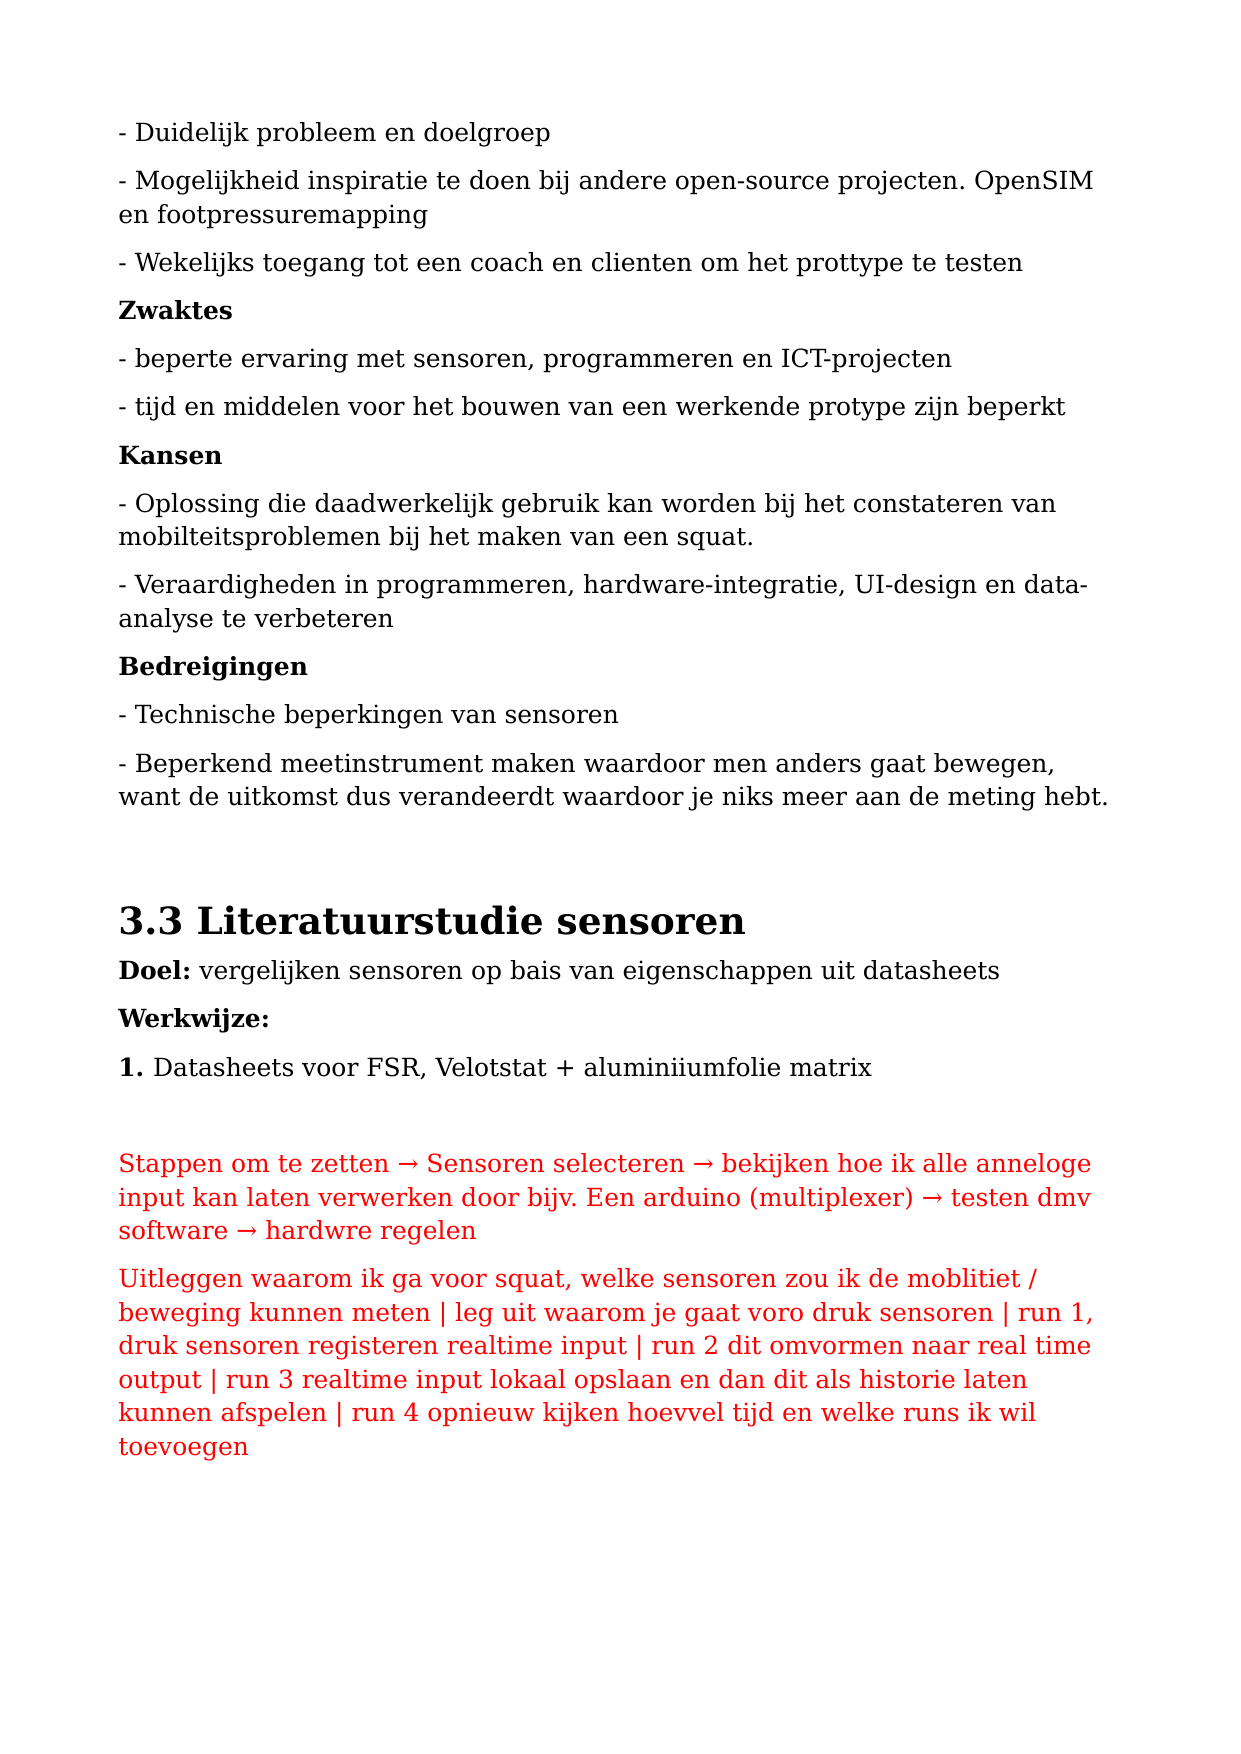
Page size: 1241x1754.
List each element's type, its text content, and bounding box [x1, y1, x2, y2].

text Werkwijze: [118, 1004, 1122, 1034]
text Doel: vergelijken sensoren op bais van eigenschappen uit datasheets [118, 956, 1122, 985]
text - Veraardigheden in programmeren, hardware-integratie, UI-design en data-analyse te verbeteren [118, 571, 1122, 633]
text - Oplossing die daadwerkelijk gebruik kan worden bij het constateren van mobilteitsproblemen bij het maken van een squat. [118, 489, 1122, 552]
text Kansen [118, 441, 1122, 470]
text - Wekelijks toegang tot een coach en clienten om het prottype te testen [118, 248, 1122, 277]
text - tijd en middelen voor het bouwen van een werkende protype zijn beperkt [118, 392, 1122, 422]
text Bedreigingen [118, 652, 1122, 682]
text Zwaktes [118, 296, 1122, 325]
text Uitleggen waarom ik ga voor squat, welke sensoren zou ik de moblitiet / beweging kunnen meten | leg uit waarom je gaat voro druk sensoren | run 1, druk sensoren registeren realtime input | run 2 dit omvormen naar real time output | run 3 realtime input lokaal opslaan en dan dit als historie laten kunnen afspelen | run 4 opnieuw kijken hoevvel tijd en welke runs ik wil toevoegen [118, 1264, 1122, 1461]
text - Mogelijkheid inspiratie te doen bij andere open-source projecten. OpenSIM en footpressuremapping [118, 166, 1122, 229]
subtitle 3.3 Literatuurstudie sensoren [118, 899, 1122, 943]
text - Duidelijk probleem en doelgroep [118, 118, 1122, 147]
text - Beperkend meetinstrument maken waardoor men anders gaat bewegen, want de uitkomst dus verandeerdt waardoor je niks meer aan de meting hebt. [118, 749, 1122, 811]
text - beperte ervaring met sensoren, programmeren en ICT-projecten [118, 344, 1122, 373]
text 1. Datasheets voor FSR, Velotstat + aluminiiumfolie matrix [118, 1053, 1122, 1082]
text Stappen om te zetten → Sensoren selecteren → bekijken hoe ik alle anneloge input kan laten verwerken door bijv. Een arduino (multiplexer) → testen dmv software → hardwre regelen [118, 1149, 1122, 1246]
text - Technische beperkingen van sensoren [118, 701, 1122, 730]
